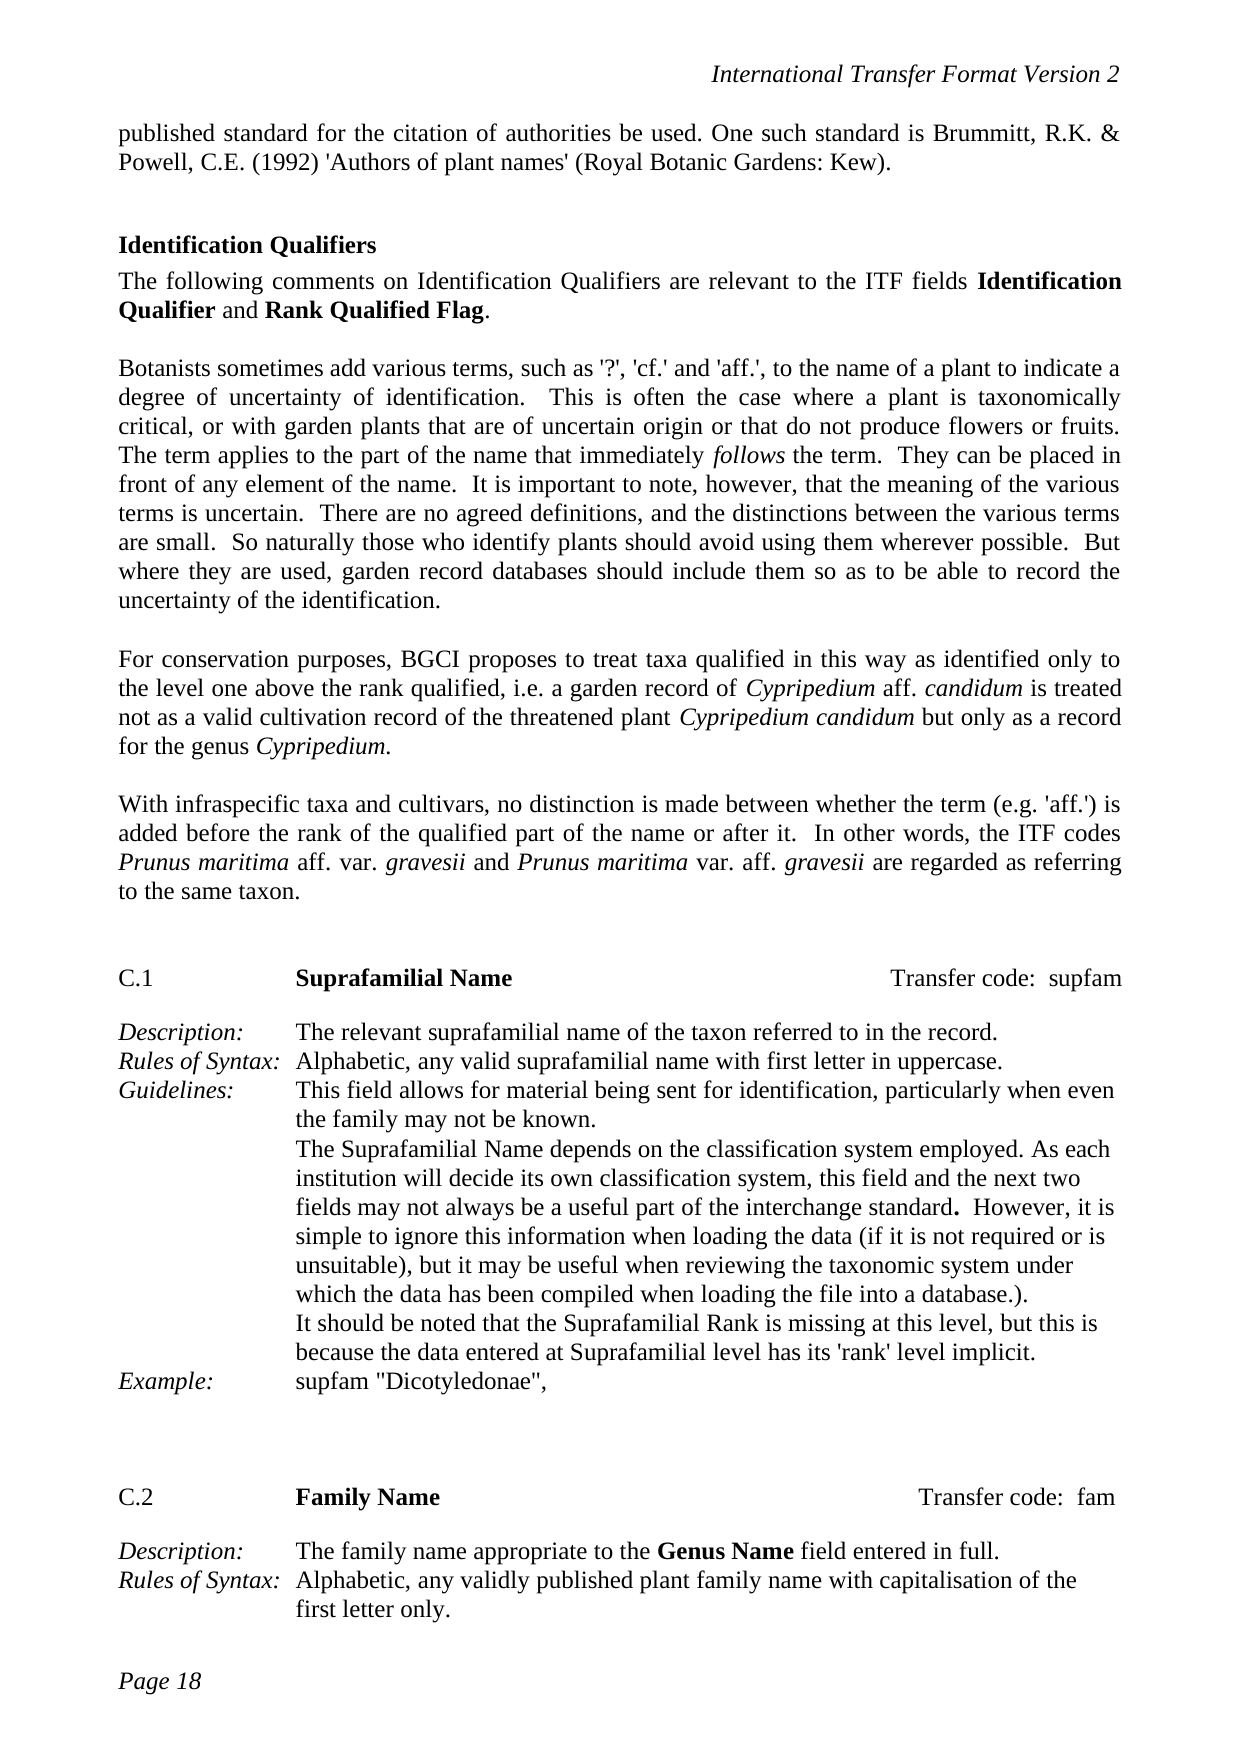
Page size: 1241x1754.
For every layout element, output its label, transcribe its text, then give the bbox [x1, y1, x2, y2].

text Description: The family name appropriate to the Genus Name field entered in full. [118, 1536, 1122, 1565]
text Guidelines: This field allows for material being sent for identification, particularly when even the family may not be known. [118, 1075, 1122, 1133]
text Rules of Syntax: Alphabetic, any valid suprafamilial name with first letter in uppercase. [118, 1046, 1122, 1075]
text C.2 Family Name Transfer code: fam [118, 1482, 1122, 1511]
text Botanists sometimes add various terms, such as '?', 'cf.' and 'aff.', to the name of a plant to indicate a degree of uncertainty of identification. This is often the case where a plant is taxonomically critical, or with garden plants that are of uncertain origin or that do not produce flowers or fruits. The term applies to the part of the name that immediately follows the term. They can be placed in front of any element of the name. It is important to note, however, that the meaning of the various terms is uncertain. There are no agreed definitions, and the distinctions between the various terms are small. So naturally those who identify plants should avoid using them wherever possible. But where they are used, garden record databases should include them so as to be able to record the uncertainty of the identification. [118, 353, 1122, 614]
text It should be noted that the Suprafamilial Rank is missing at this level, but this is because the data entered at Suprafamilial level has its 'rank' level implicit. [295, 1308, 1122, 1366]
text For conservation purposes, BGCI proposes to treat taxa qualified in this way as identified only to the level one above the rank qualified, i.e. a garden record of Cypripedium aff. candidum is treated not as a valid cultivation record of the threatened plant Cypripedium candidum but only as a record for the genus Cypripedium. [118, 643, 1122, 760]
text With infraspecific taxa and cultivars, no distinction is made between whether the term (e.g. 'aff.') is added before the rank of the qualified part of the name or after it. In other words, the ITF codes Prunus maritima aff. var. gravesii and Prunus maritima var. aff. gravesii are regarded as referring to the same taxon. [118, 789, 1122, 905]
text C.1 Suprafamilial Name Transfer code: supfam [118, 963, 1122, 992]
text The following comments on Identification Qualifiers are relevant to the ITF fields Identification Qualifier and Rank Qualified Flag. [118, 266, 1122, 324]
text Description: The relevant suprafamilial name of the taxon referred to in the record. [118, 1017, 1122, 1046]
text published standard for the citation of authorities be used. One such standard is Brummitt, R.K. & Powell, C.E. (1992) 'Authors of plant names' (Royal Botanic Gardens: Kew). [118, 118, 1122, 176]
text The Suprafamilial Name depends on the classification system employed. As each institution will decide its own classification system, this field and the next two fields may not always be a useful part of the interchange standard. However, it is simple to ignore this information when loading the data (if it is not required or is unsuitable), but it may be useful when reviewing the taxonomic system under which the data has been compiled when loading the file into a database.). [295, 1133, 1122, 1308]
text Rules of Syntax: Alphabetic, any validly published plant family name with capitalisation of the first letter only. [118, 1565, 1122, 1623]
text Example: supfam "Dicotyledonae", [118, 1366, 1122, 1395]
subtitle Identification Qualifiers [118, 230, 1122, 259]
